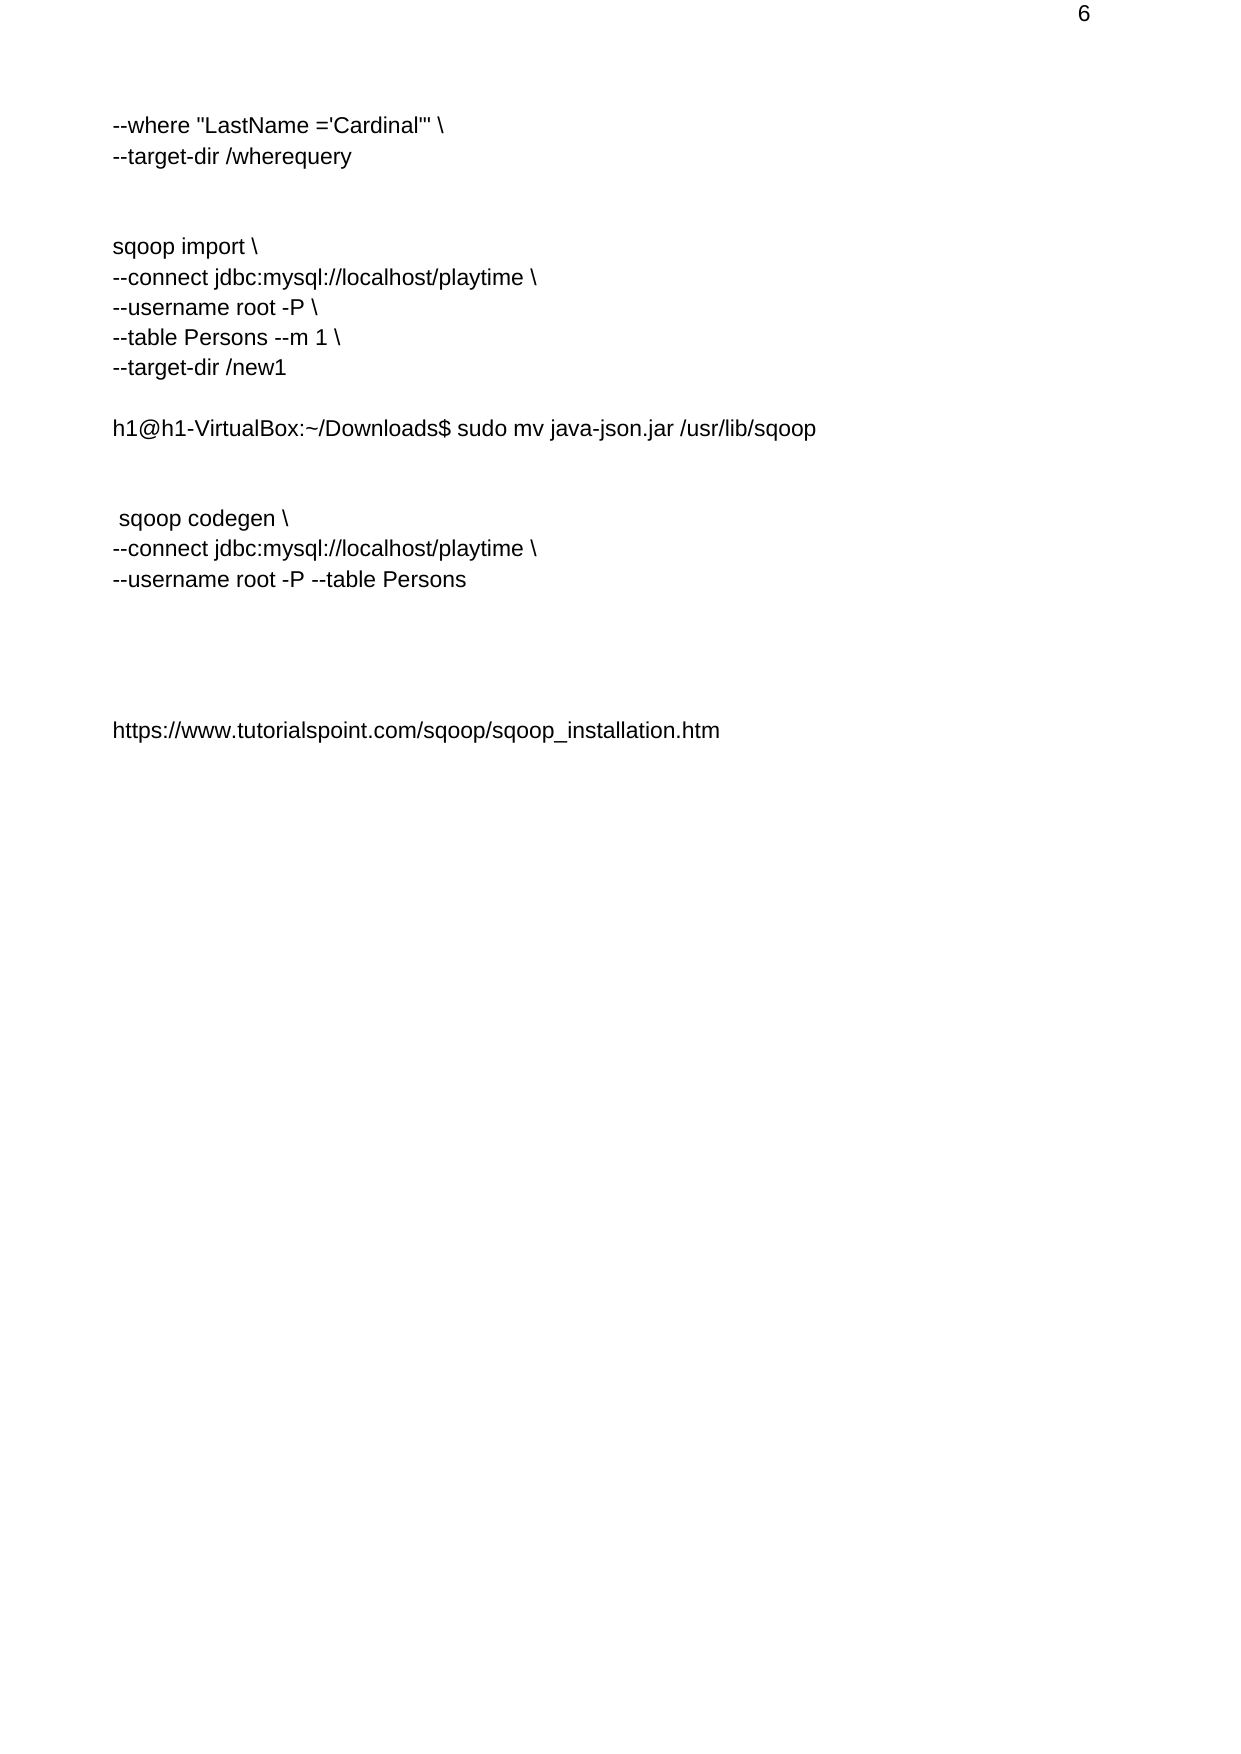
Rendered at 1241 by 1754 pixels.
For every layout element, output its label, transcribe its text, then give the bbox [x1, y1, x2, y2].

text --connect jdbc:mysql://localhost/playtime \ [112, 535, 1090, 562]
text https://www.tutorialspoint.com/sqoop/sqoop_installation.htm [112, 717, 1090, 743]
text h1@h1-VirtualBox:~/Downloads$ sudo mv java-json.jar /usr/lib/sqoop [112, 414, 1090, 441]
text --target-dir /new1 [112, 354, 1090, 381]
text --where "LastName ='Cardinal'" \ [112, 112, 1090, 139]
text --table Persons --m 1 \ [112, 324, 1090, 350]
text --username root -P --table Persons [112, 566, 1090, 592]
text sqoop import \ [112, 233, 1090, 260]
text --target-dir /wherequery [112, 143, 1090, 169]
text --connect jdbc:mysql://localhost/playtime \ [112, 263, 1090, 290]
text --username root -P \ [112, 294, 1090, 320]
text sqoop codegen \ [112, 505, 1090, 532]
